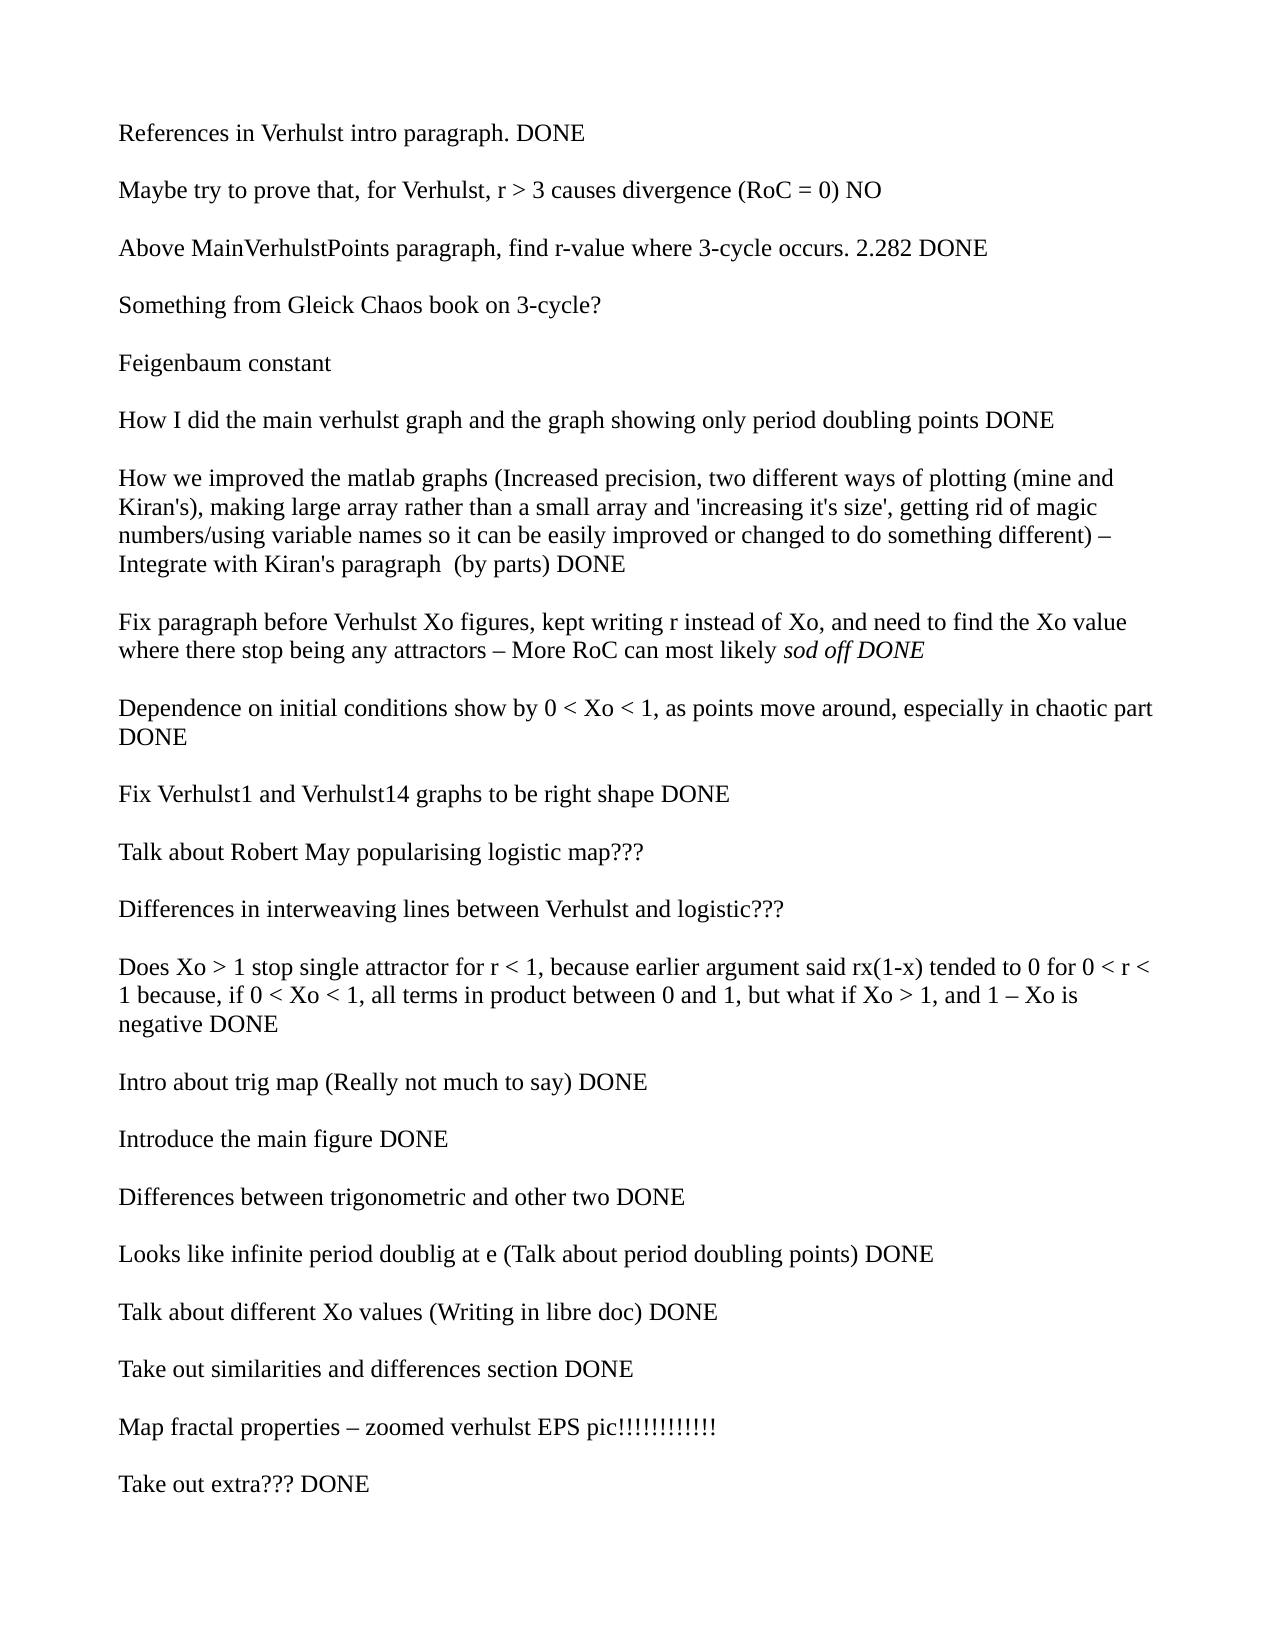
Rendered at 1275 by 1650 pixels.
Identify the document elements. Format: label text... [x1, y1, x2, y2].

text Differences between trigonometric and other two DONE [118, 1182, 1157, 1211]
text Fix Verhulst1 and Verhulst14 graphs to be right shape DONE [118, 779, 1157, 808]
text Intro about trig map (Really not much to say) DONE [118, 1067, 1157, 1096]
text Dependence on initial conditions show by 0 < Xo < 1, as points move around, especially in chaotic part DONE [118, 693, 1157, 751]
text Talk about Robert May popularising logistic map??? [118, 837, 1157, 866]
text Maybe try to prove that, for Verhulst, r > 3 causes divergence (RoC = 0) NO [118, 176, 1157, 204]
text Does Xo > 1 stop single attractor for r < 1, because earlier argument said rx(1-x) tended to 0 for 0 < r < 1 because, if 0 < Xo < 1, all terms in product between 0 and 1, but what if Xo > 1, and 1 – Xo is negative DONE [118, 952, 1157, 1038]
text Something from Gleick Chaos book on 3-cycle? [118, 291, 1157, 319]
text Take out extra??? DONE [118, 1469, 1157, 1498]
text Above MainVerhulstPoints paragraph, find r-value where 3-cycle occurs. 2.282 DONE [118, 233, 1157, 262]
text References in Verhulst intro paragraph. DONE [118, 118, 1157, 147]
text How I did the main verhulst graph and the graph showing only period doubling points DONE [118, 406, 1157, 434]
text Map fractal properties – zoomed verhulst EPS pic!!!!!!!!!!!! [118, 1412, 1157, 1441]
text Differences in interweaving lines between Verhulst and logistic??? [118, 894, 1157, 923]
text Looks like infinite period doublig at e (Talk about period doubling points) DONE [118, 1239, 1157, 1268]
text Feigenbaum constant [118, 348, 1157, 377]
text Take out similarities and differences section DONE [118, 1354, 1157, 1383]
text Talk about different Xo values (Writing in libre doc) DONE [118, 1297, 1157, 1326]
text How we improved the matlab graphs (Increased precision, two different ways of plotting (mine and Kiran's), making large array rather than a small array and 'increasing it's size', getting rid of magic numbers/using variable names so it can be easily improved or changed to do something different) – Integrate with Kiran's paragraph (by parts) DONE [118, 463, 1157, 578]
text Fix paragraph before Verhulst Xo figures, kept writing r instead of Xo, and need to find the Xo value where there stop being any attractors – More RoC can most likely sod off DONE [118, 607, 1157, 664]
text Introduce the main figure DONE [118, 1124, 1157, 1153]
